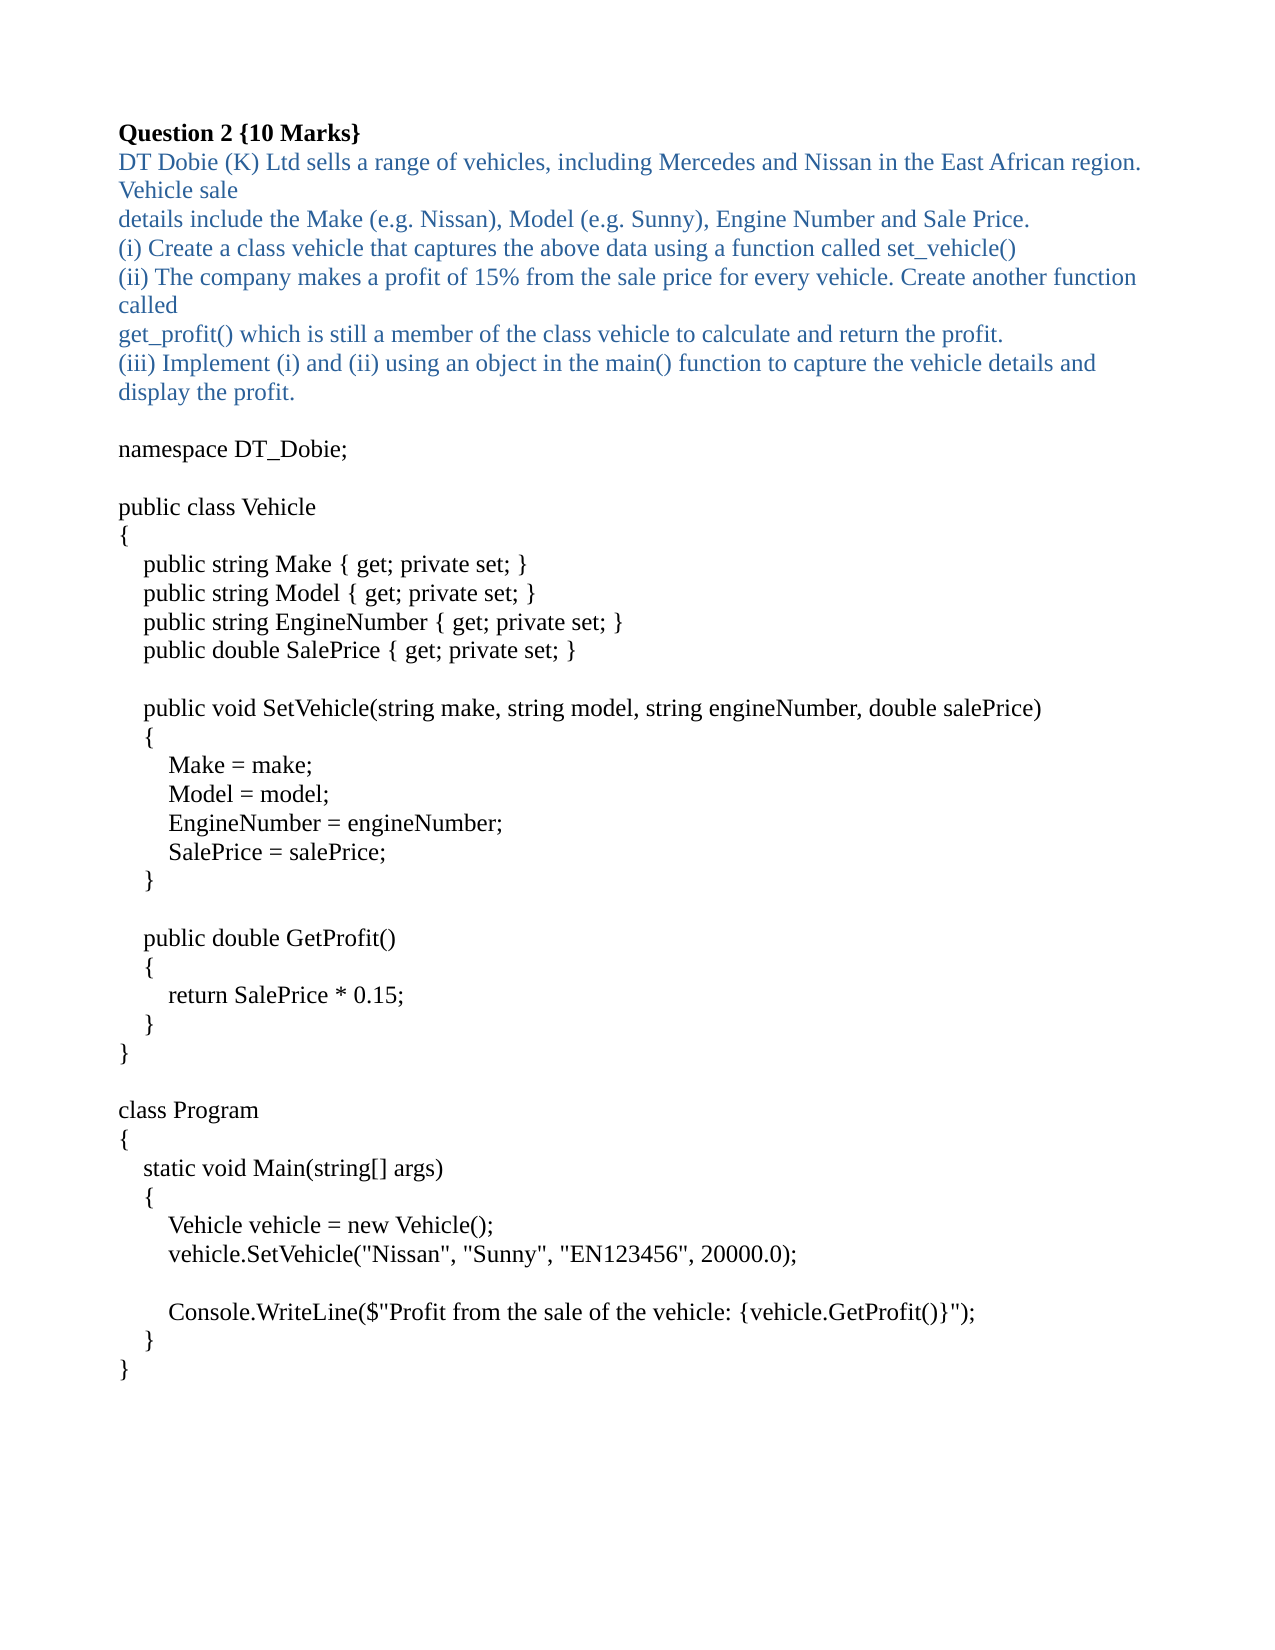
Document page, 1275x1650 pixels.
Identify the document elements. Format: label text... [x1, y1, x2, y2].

text { [118, 1182, 1157, 1211]
text } [118, 866, 1157, 894]
text Make = make; [118, 751, 1157, 779]
text (iii) Implement (i) and (ii) using an object in the main() function to capture the vehicle details and display the profit. [118, 348, 1157, 406]
text public double SalePrice { get; private set; } [118, 636, 1157, 664]
text SalePrice = salePrice; [118, 837, 1157, 866]
text Console.WriteLine($"Profit from the sale of the vehicle: {vehicle.GetProfit()}"); [118, 1297, 1157, 1326]
text DT Dobie (K) Ltd sells a range of vehicles, including Mercedes and Nissan in the East African region. Vehicle sale [118, 147, 1157, 204]
text Question 2 {10 Marks} [118, 118, 1157, 147]
text } [118, 1009, 1157, 1038]
text static void Main(string[] args) [118, 1153, 1157, 1182]
text get_profit() which is still a member of the class vehicle to calculate and return the profit. [118, 319, 1157, 348]
text } [118, 1038, 1157, 1067]
text public string Make { get; private set; } [118, 549, 1157, 578]
text namespace DT_Dobie; [118, 434, 1157, 463]
text (i) Create a class vehicle that captures the above data using a function called set_vehicle() [118, 233, 1157, 262]
text { [118, 722, 1157, 751]
text public class Vehicle [118, 492, 1157, 521]
text Model = model; [118, 779, 1157, 808]
text class Program [118, 1096, 1157, 1124]
text public string EngineNumber { get; private set; } [118, 607, 1157, 636]
text public double GetProfit() [118, 923, 1157, 952]
text public void SetVehicle(string make, string model, string engineNumber, double salePrice) [118, 693, 1157, 722]
text } [118, 1354, 1157, 1383]
text Vehicle vehicle = new Vehicle(); [118, 1211, 1157, 1239]
text details include the Make (e.g. Nissan), Model (e.g. Sunny), Engine Number and Sale Price. [118, 204, 1157, 233]
text } [118, 1326, 1157, 1354]
text vehicle.SetVehicle("Nissan", "Sunny", "EN123456", 20000.0); [118, 1239, 1157, 1268]
text (ii) The company makes a profit of 15% from the sale price for every vehicle. Create another function called [118, 262, 1157, 319]
text { [118, 1124, 1157, 1153]
text public string Model { get; private set; } [118, 578, 1157, 607]
text EngineNumber = engineNumber; [118, 808, 1157, 837]
text { [118, 952, 1157, 981]
text return SalePrice * 0.15; [118, 981, 1157, 1009]
text { [118, 521, 1157, 549]
